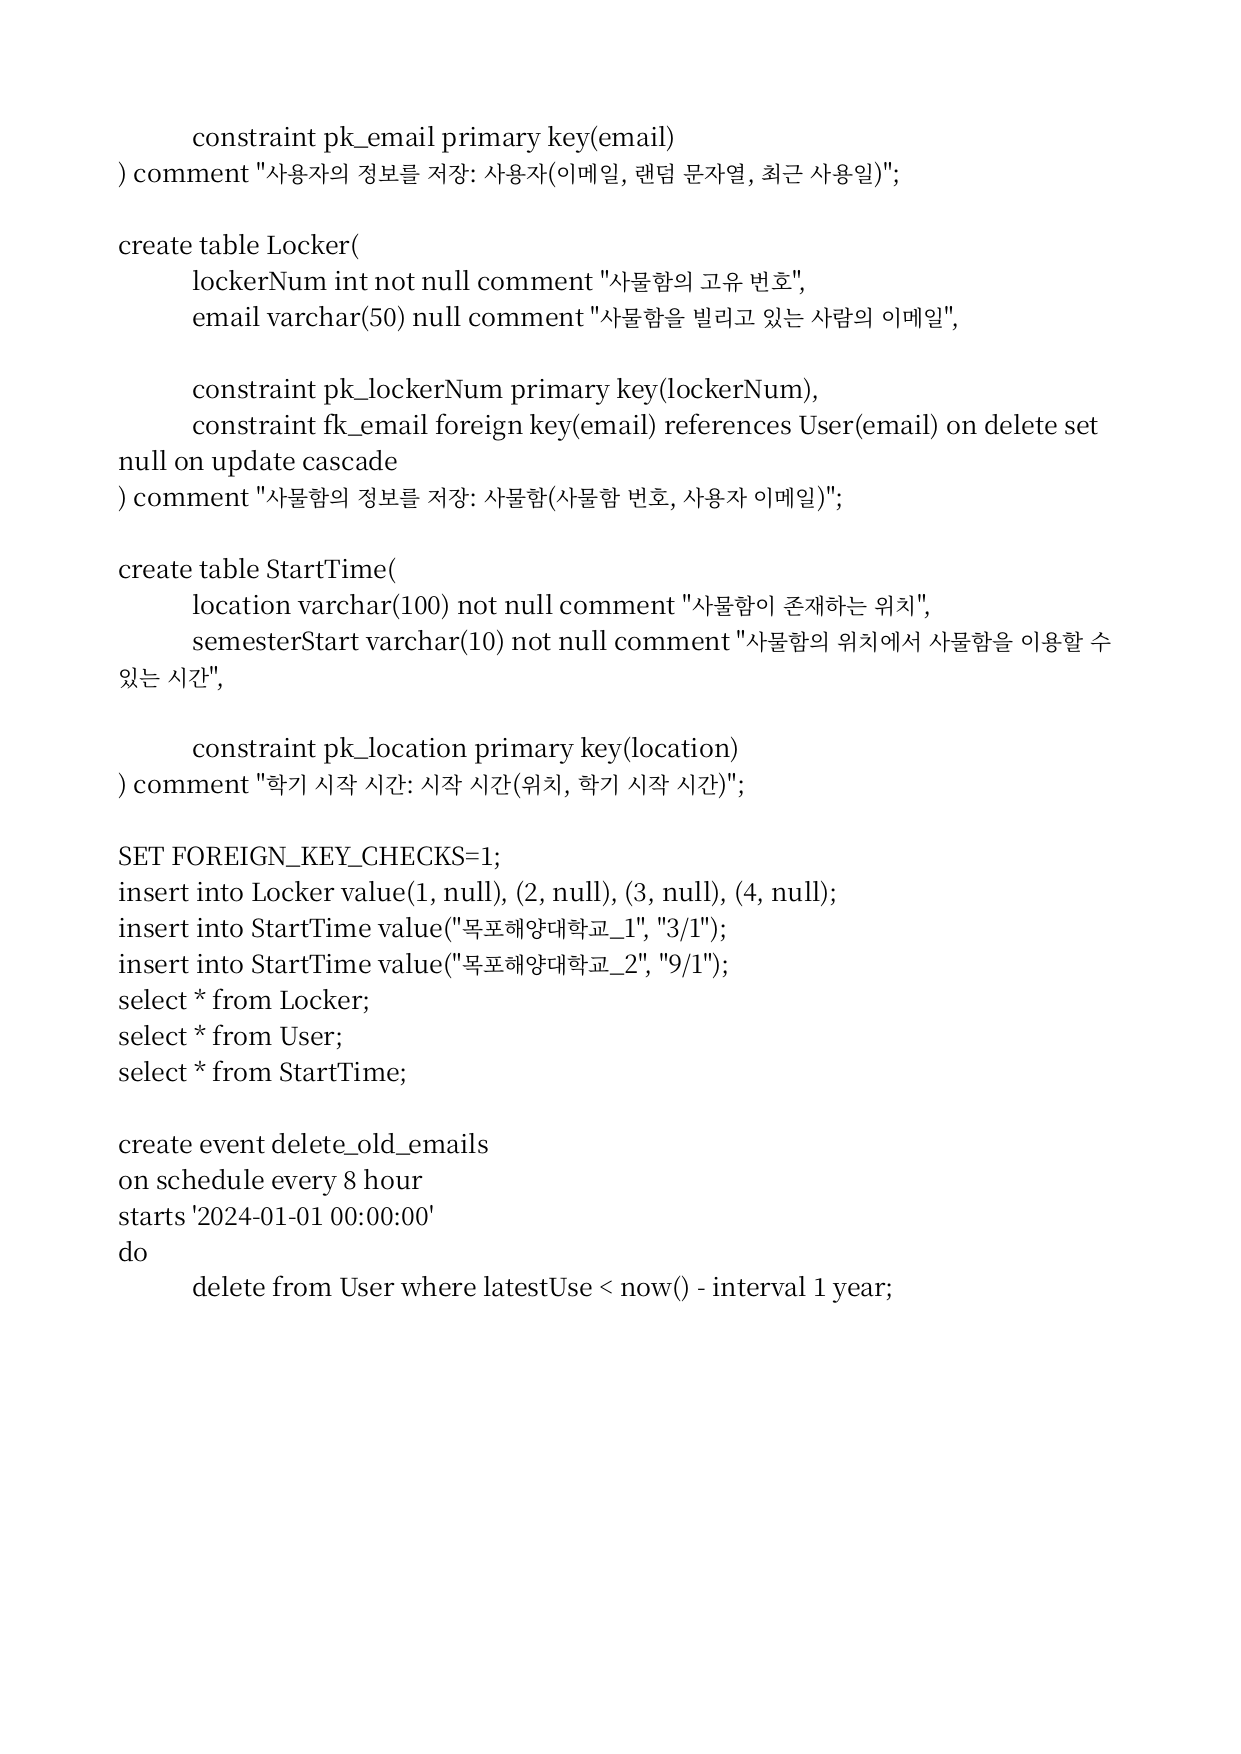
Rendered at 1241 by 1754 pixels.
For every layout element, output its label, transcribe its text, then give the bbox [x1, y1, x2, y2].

text ) comment "학기 시작 시간: 시작 시간(위치, 학기 시작 시간)"; [118, 765, 1122, 801]
text insert into Locker value(1, null), (2, null), (3, null), (4, null); [118, 873, 1122, 909]
text constraint fk_email foreign key(email) references User(email) on delete set null on update cascade [118, 406, 1122, 477]
text insert into StartTime value("목포해양대학교_2", "9/1"); [118, 945, 1122, 981]
text SET FOREIGN_KEY_CHECKS=1; [118, 837, 1122, 873]
text create table Locker( [118, 226, 1122, 262]
text create event delete_old_emails [118, 1124, 1122, 1160]
text starts '2024-01-01 00:00:00' [118, 1196, 1122, 1232]
text select * from Locker; [118, 981, 1122, 1017]
text lockerNum int not null comment "사물함의 고유 번호", [118, 262, 1122, 298]
text insert into StartTime value("목포해양대학교_1", "3/1"); [118, 909, 1122, 945]
text do [118, 1232, 1122, 1268]
text semesterStart varchar(10) not null comment "사물함의 위치에서 사물함을 이용할 수 있는 시간", [118, 621, 1122, 693]
text create table StartTime( [118, 549, 1122, 585]
text select * from StartTime; [118, 1052, 1122, 1088]
text constraint pk_email primary key(email) [118, 118, 1122, 154]
text location varchar(100) not null comment "사물함이 존재하는 위치", [118, 585, 1122, 621]
text on schedule every 8 hour [118, 1160, 1122, 1196]
text delete from User where latestUse < now() - interval 1 year; [118, 1268, 1122, 1304]
text email varchar(50) null comment "사물함을 빌리고 있는 사람의 이메일", [118, 298, 1122, 334]
text ) comment "사용자의 정보를 저장: 사용자(이메일, 랜덤 문자열, 최근 사용일)"; [118, 154, 1122, 190]
text select * from User; [118, 1017, 1122, 1052]
text ) comment "사물함의 정보를 저장: 사물함(사물함 번호, 사용자 이메일)"; [118, 477, 1122, 513]
text constraint pk_lockerNum primary key(lockerNum), [118, 370, 1122, 406]
text constraint pk_location primary key(location) [118, 729, 1122, 765]
